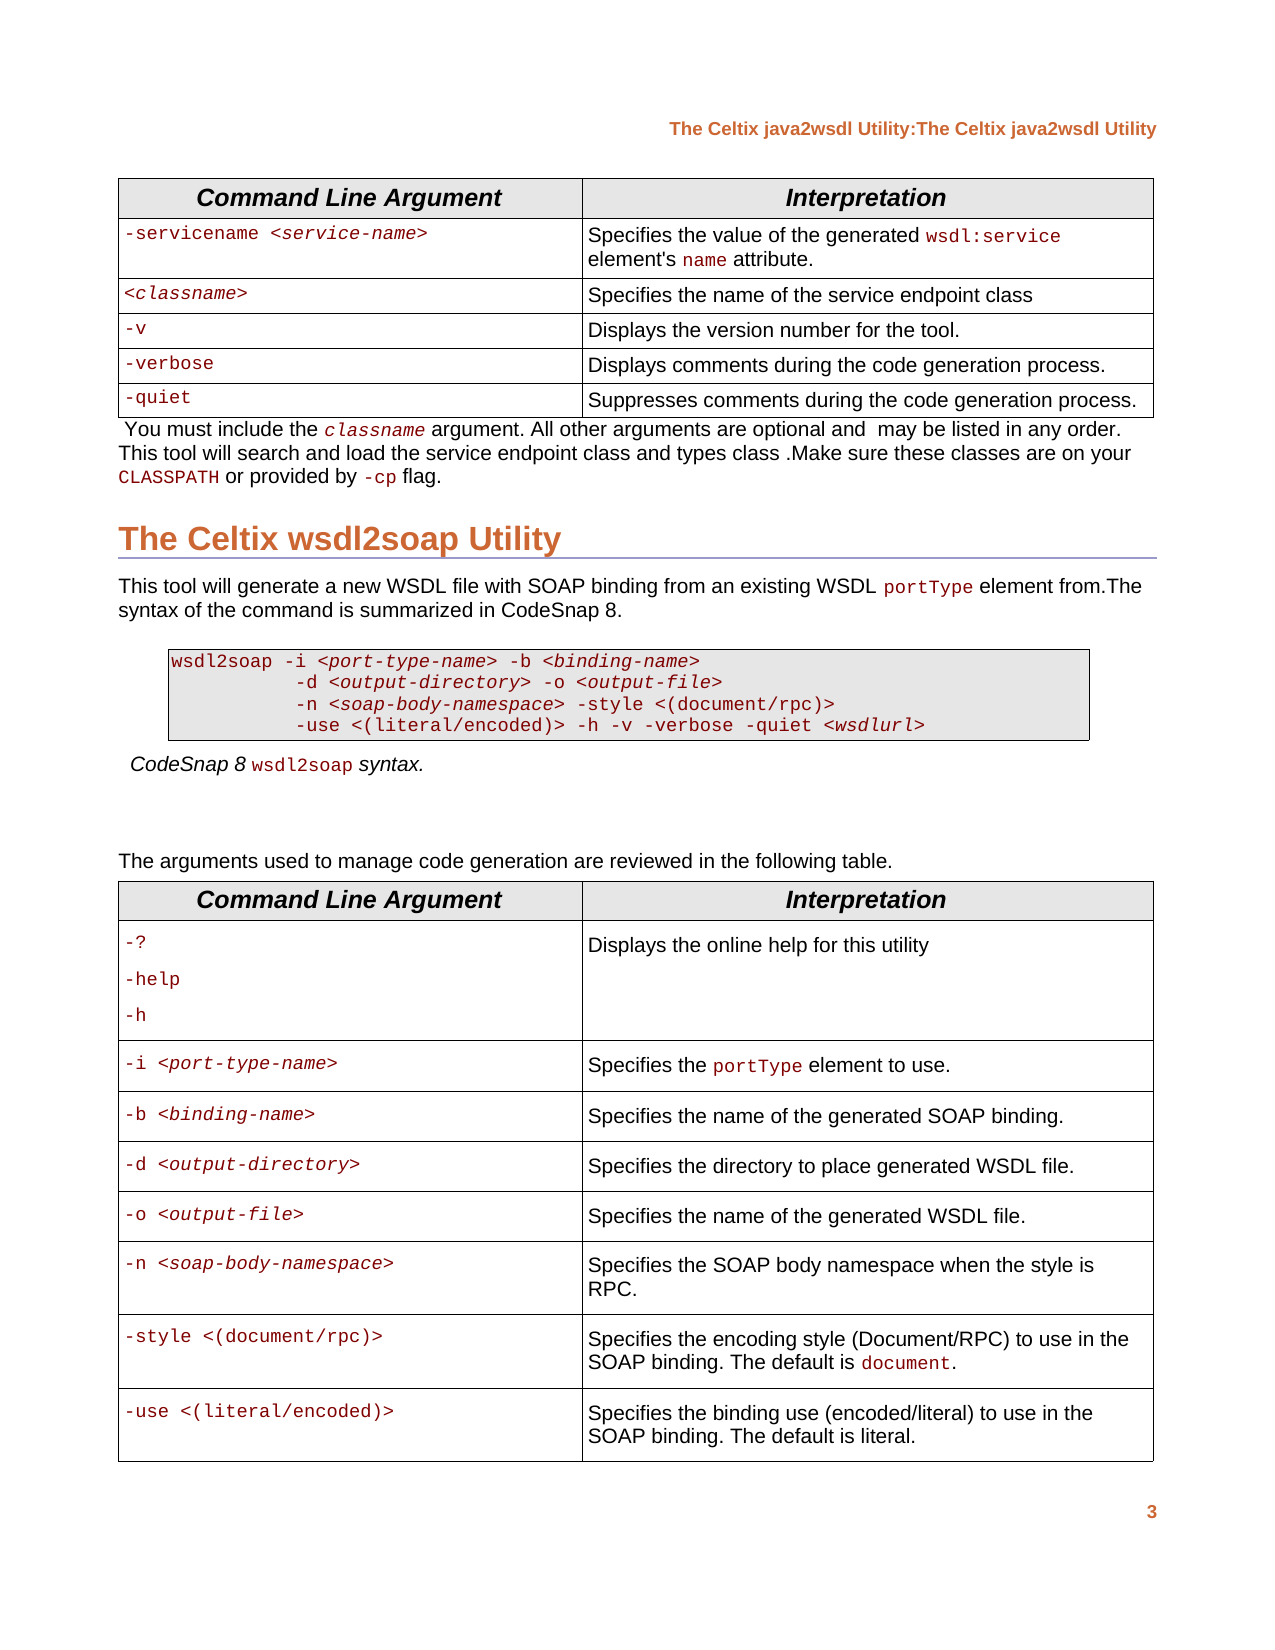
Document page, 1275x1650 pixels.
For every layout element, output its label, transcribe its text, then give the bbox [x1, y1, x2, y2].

text -use <(literal/encoded)> -h -v -verbose -quiet <wsdlurl> [169, 712, 1089, 740]
table_cell Displays the online help for this utility [583, 921, 1153, 1040]
table_header Command Line Argument [119, 882, 582, 920]
table_cell Displays comments during the code generation process. [583, 349, 1153, 382]
text This tool will generate a new WSDL file with SOAP binding from an existing WSDL portType element from.The syntax of the command is summarized in CodeSnap 8. [118, 574, 1157, 622]
table_cell Specifies the portType element to use. [583, 1041, 1153, 1091]
table_header Interpretation [583, 179, 1153, 218]
subtitle The Celtix wsdl2soap Utility [118, 519, 1157, 557]
table_cell Specifies the name of the service endpoint class [583, 279, 1153, 313]
table_header Command Line Argument [119, 179, 582, 218]
table_cell -? -help -h [119, 921, 582, 1040]
table_cell <classname> [119, 279, 582, 313]
table_cell Specifies the name of the generated WSDL file. [583, 1192, 1153, 1241]
table_cell Specifies the value of the generated wsdl:service element's name attribute. [583, 219, 1153, 278]
text You must include the classname argument. All other arguments are optional and may be listed in any order. This tool will search and load the service endpoint class and types class .Make sure these classes are on your CLASSPATH or provided by -cp flag. [118, 417, 1157, 489]
table_cell -b <binding-name> [119, 1092, 582, 1141]
table_cell -i <port-type-name> [119, 1041, 582, 1091]
table_cell -o <output-file> [119, 1192, 582, 1241]
text CodeSnap 8 wsdl2soap syntax. [130, 752, 1127, 777]
table_cell Specifies the name of the generated SOAP binding. [583, 1092, 1153, 1141]
table_cell Specifies the SOAP body namespace when the style is RPC. [583, 1242, 1153, 1314]
table_cell -quiet [119, 384, 582, 417]
table_cell -use <(literal/encoded)> [119, 1389, 582, 1461]
text -n <soap-body-namespace> -style <(document/rpc)> [169, 691, 1089, 712]
table_cell Specifies the directory to place generated WSDL file. [583, 1142, 1153, 1191]
table_header Interpretation [583, 882, 1153, 920]
table_cell Specifies the binding use (encoded/literal) to use in the SOAP binding. The default is literal. [583, 1389, 1153, 1461]
table_cell -d <output-directory> [119, 1142, 582, 1191]
table_cell -servicename <service-name> [119, 219, 582, 278]
table_cell Displays the version number for the tool. [583, 314, 1153, 348]
table_cell Specifies the encoding style (Document/RPC) to use in the SOAP binding. The default is document. [583, 1315, 1153, 1388]
table_cell -verbose [119, 349, 582, 382]
table_cell Suppresses comments during the code generation process. [583, 384, 1153, 417]
table_cell -n <soap-body-namespace> [119, 1242, 582, 1314]
text -d <output-directory> -o <output-file> [169, 670, 1089, 691]
table_cell -style <(document/rpc)> [119, 1315, 582, 1388]
text wsdl2soap -i <port-type-name> -b <binding-name> [169, 650, 1089, 670]
table_cell -v [119, 314, 582, 348]
text The arguments used to manage code generation are reviewed in the following table. [118, 850, 1157, 873]
